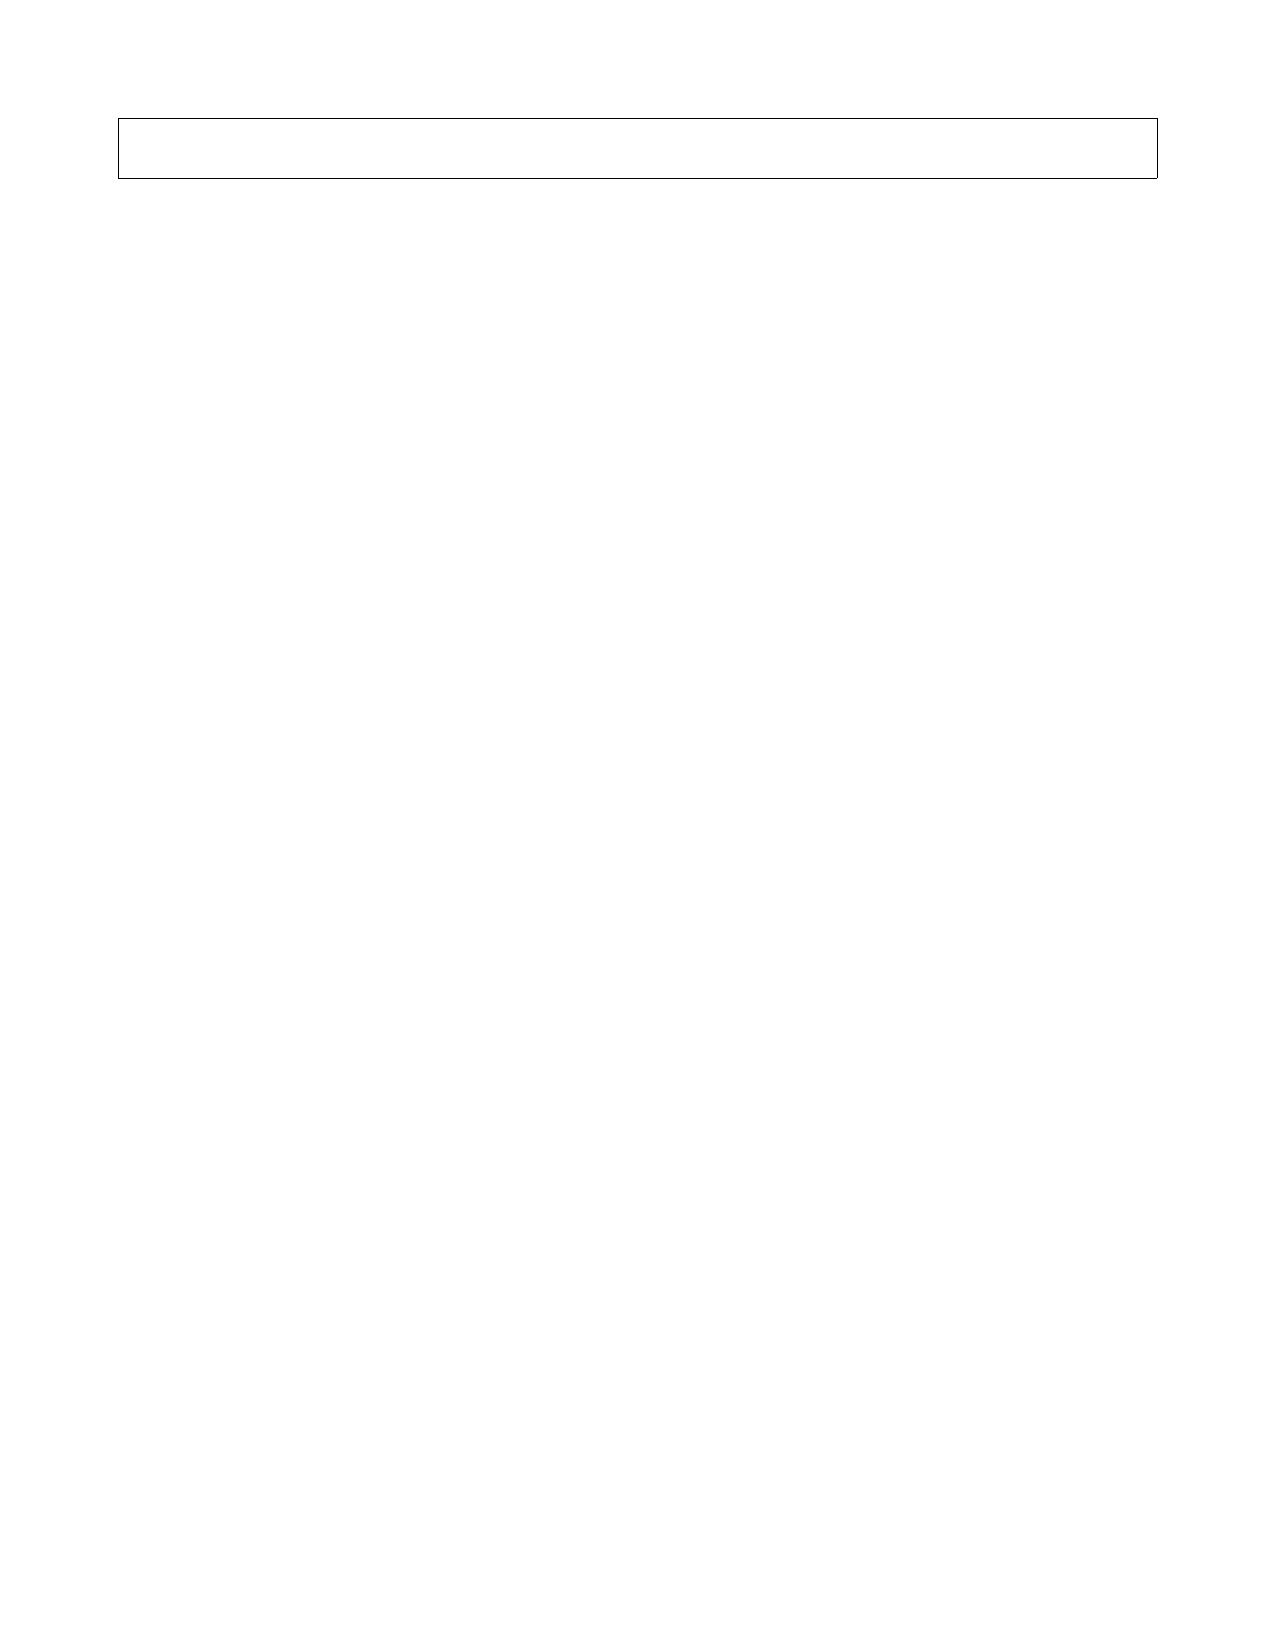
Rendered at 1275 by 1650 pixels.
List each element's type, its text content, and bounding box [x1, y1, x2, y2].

table_header total 96 -rw------- 1 m263708 mids 6091 Jan 11 10:07 a -rw------- 1 m263708 mids 12322 Jan 11 10:07 b -rw------- 1 m263708 mids 12214 Jan 11 10:07 c -rw------- 1 m263708 mids 22156 Jan 11 10:07 d -rw------- 1 m263708 mids 16989 Jan 11 10:07 e -rw------- 1 m263708 mids 13946 Jan 11 10:07 f -r-------- 1 m263708 mids 0 Jan 11 10:07 'Icon'$'\r' -rw------- 1 m263708 mids 0 Dec 31 1999 y2k [119, 119, 1157, 177]
